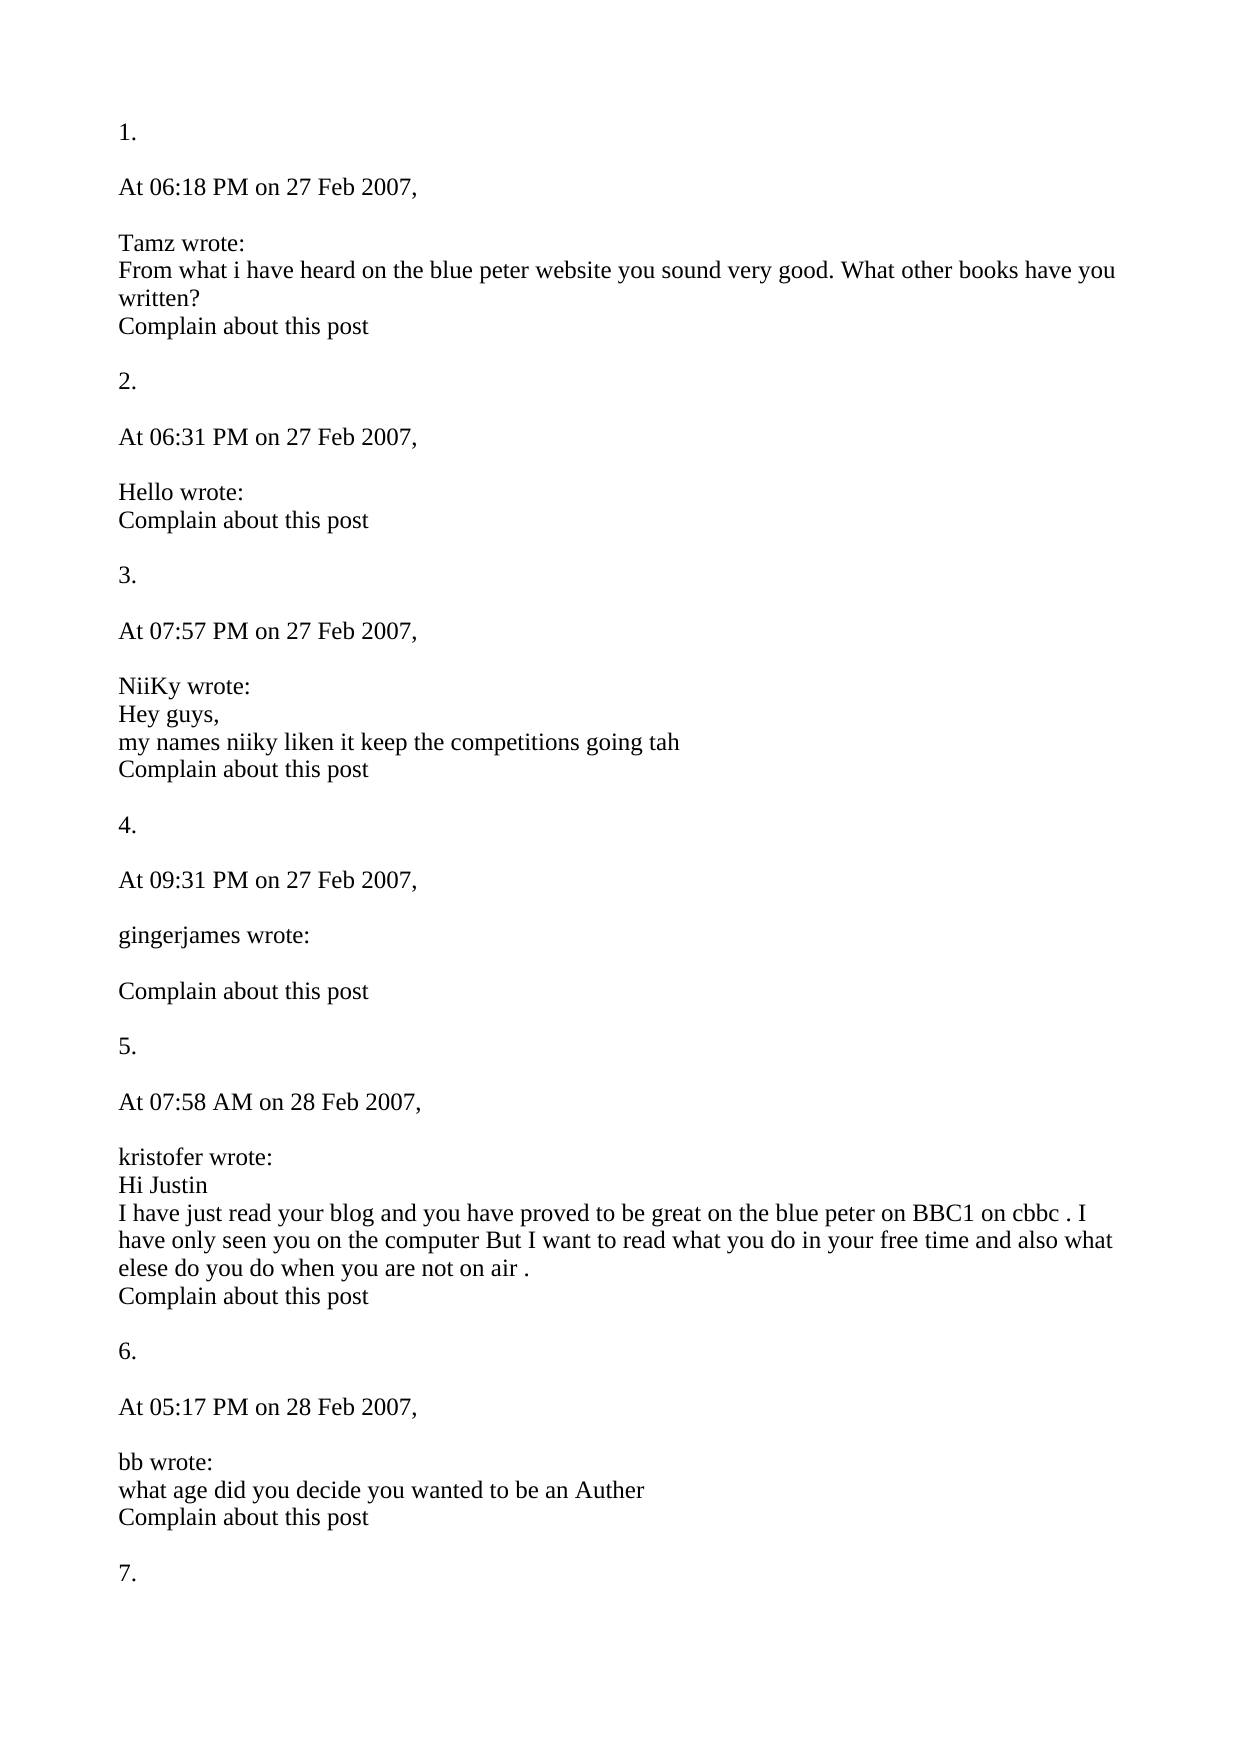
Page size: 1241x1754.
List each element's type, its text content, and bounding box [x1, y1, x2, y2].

text Tamz wrote: [118, 229, 1122, 257]
text Hi Justin [118, 1171, 1122, 1199]
text gingerjames wrote: [118, 922, 1122, 949]
text what age did you decide you wanted to be an Auther [118, 1476, 1122, 1503]
text Complain about this post [118, 755, 1122, 783]
text Complain about this post [118, 977, 1122, 1005]
text I have just read your blog and you have proved to be great on the blue peter on BBC1 on cbbc . I have only seen you on the computer But I want to read what you do in your free time and also what elese do you do when you are not on air . [118, 1199, 1122, 1282]
text At 07:58 AM on 28 Feb 2007, [118, 1088, 1122, 1116]
text kristofer wrote: [118, 1143, 1122, 1171]
text At 06:31 PM on 27 Feb 2007, [118, 423, 1122, 451]
text 7. [118, 1559, 1122, 1587]
text At 05:17 PM on 28 Feb 2007, [118, 1393, 1122, 1420]
text 4. [118, 811, 1122, 838]
text 1. [118, 118, 1122, 146]
text At 06:18 PM on 27 Feb 2007, [118, 173, 1122, 201]
text Hey guys, [118, 700, 1122, 728]
text NiiKy wrote: [118, 672, 1122, 700]
text 6. [118, 1337, 1122, 1365]
text bb wrote: [118, 1448, 1122, 1476]
text At 07:57 PM on 27 Feb 2007, [118, 617, 1122, 644]
text Complain about this post [118, 1282, 1122, 1309]
text 2. [118, 367, 1122, 395]
text 3. [118, 561, 1122, 589]
text 5. [118, 1032, 1122, 1060]
text Complain about this post [118, 312, 1122, 340]
text Hello wrote: [118, 478, 1122, 506]
text my names niiky liken it keep the competitions going tah [118, 728, 1122, 755]
text Complain about this post [118, 506, 1122, 534]
text From what i have heard on the blue peter website you sound very good. What other books have you written? [118, 257, 1122, 312]
text At 09:31 PM on 27 Feb 2007, [118, 866, 1122, 894]
text Complain about this post [118, 1503, 1122, 1531]
